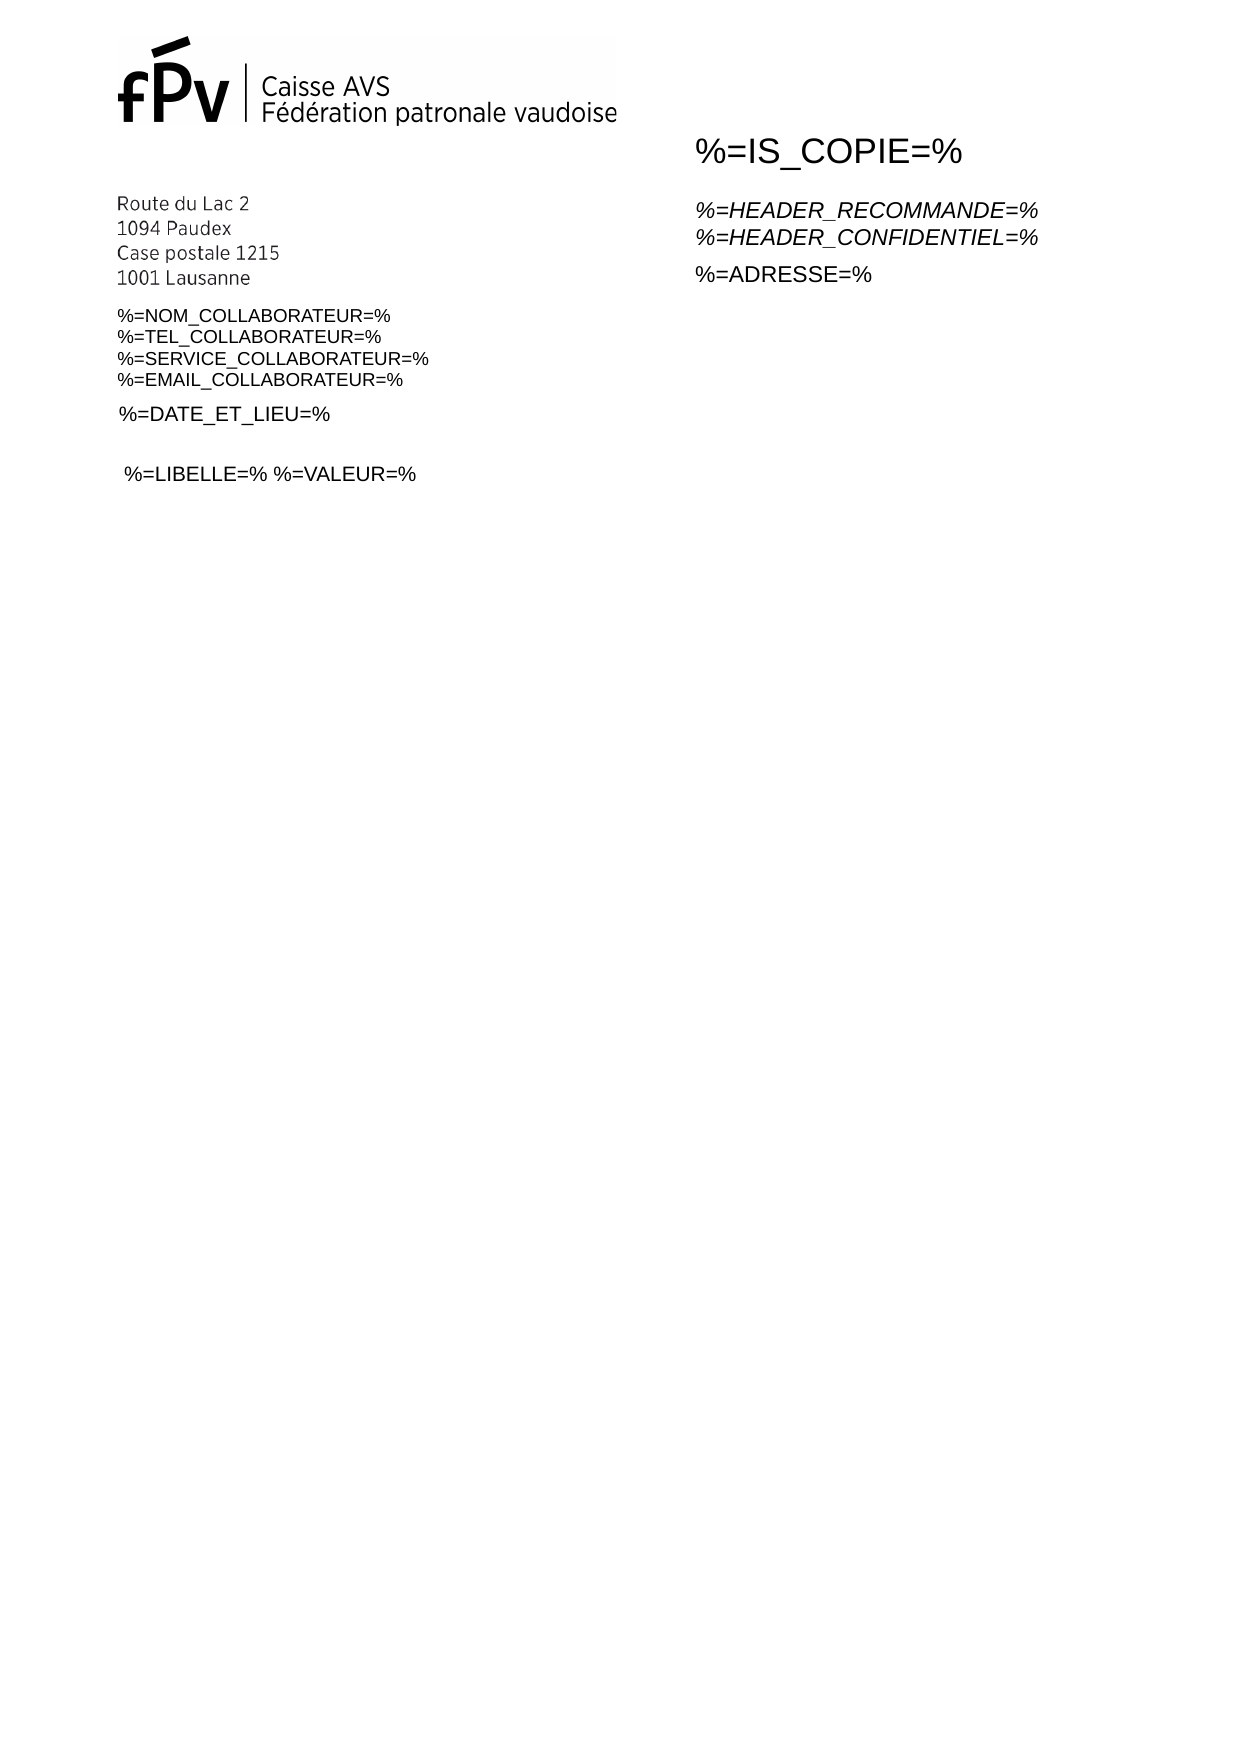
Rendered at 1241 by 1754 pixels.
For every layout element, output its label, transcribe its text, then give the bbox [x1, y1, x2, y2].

table_cell %=NOM_COLLABORATEUR=% %=TEL_COLLABORATEUR=% %=SERVICE_COLLABORATEUR=% %=EMAIL_COLLABORATEUR=% [118, 256, 689, 396]
table_cell %=DATE_ET_LIEU=% [118, 396, 689, 456]
table_header [118, 125, 689, 177]
table_cell %=HEADER_RECOMMANDE=% %=HEADER_CONFIDENTIEL=% [689, 177, 1121, 256]
picture [118, 36, 617, 126]
picture [107, 192, 374, 292]
table_cell %=LIBELLE=% %=VALEUR=% [118, 456, 689, 491]
table_header %=IS_COPIE=% [689, 125, 1121, 177]
table_cell %=ADRESSE=% [689, 256, 1121, 491]
table_cell [118, 177, 689, 256]
